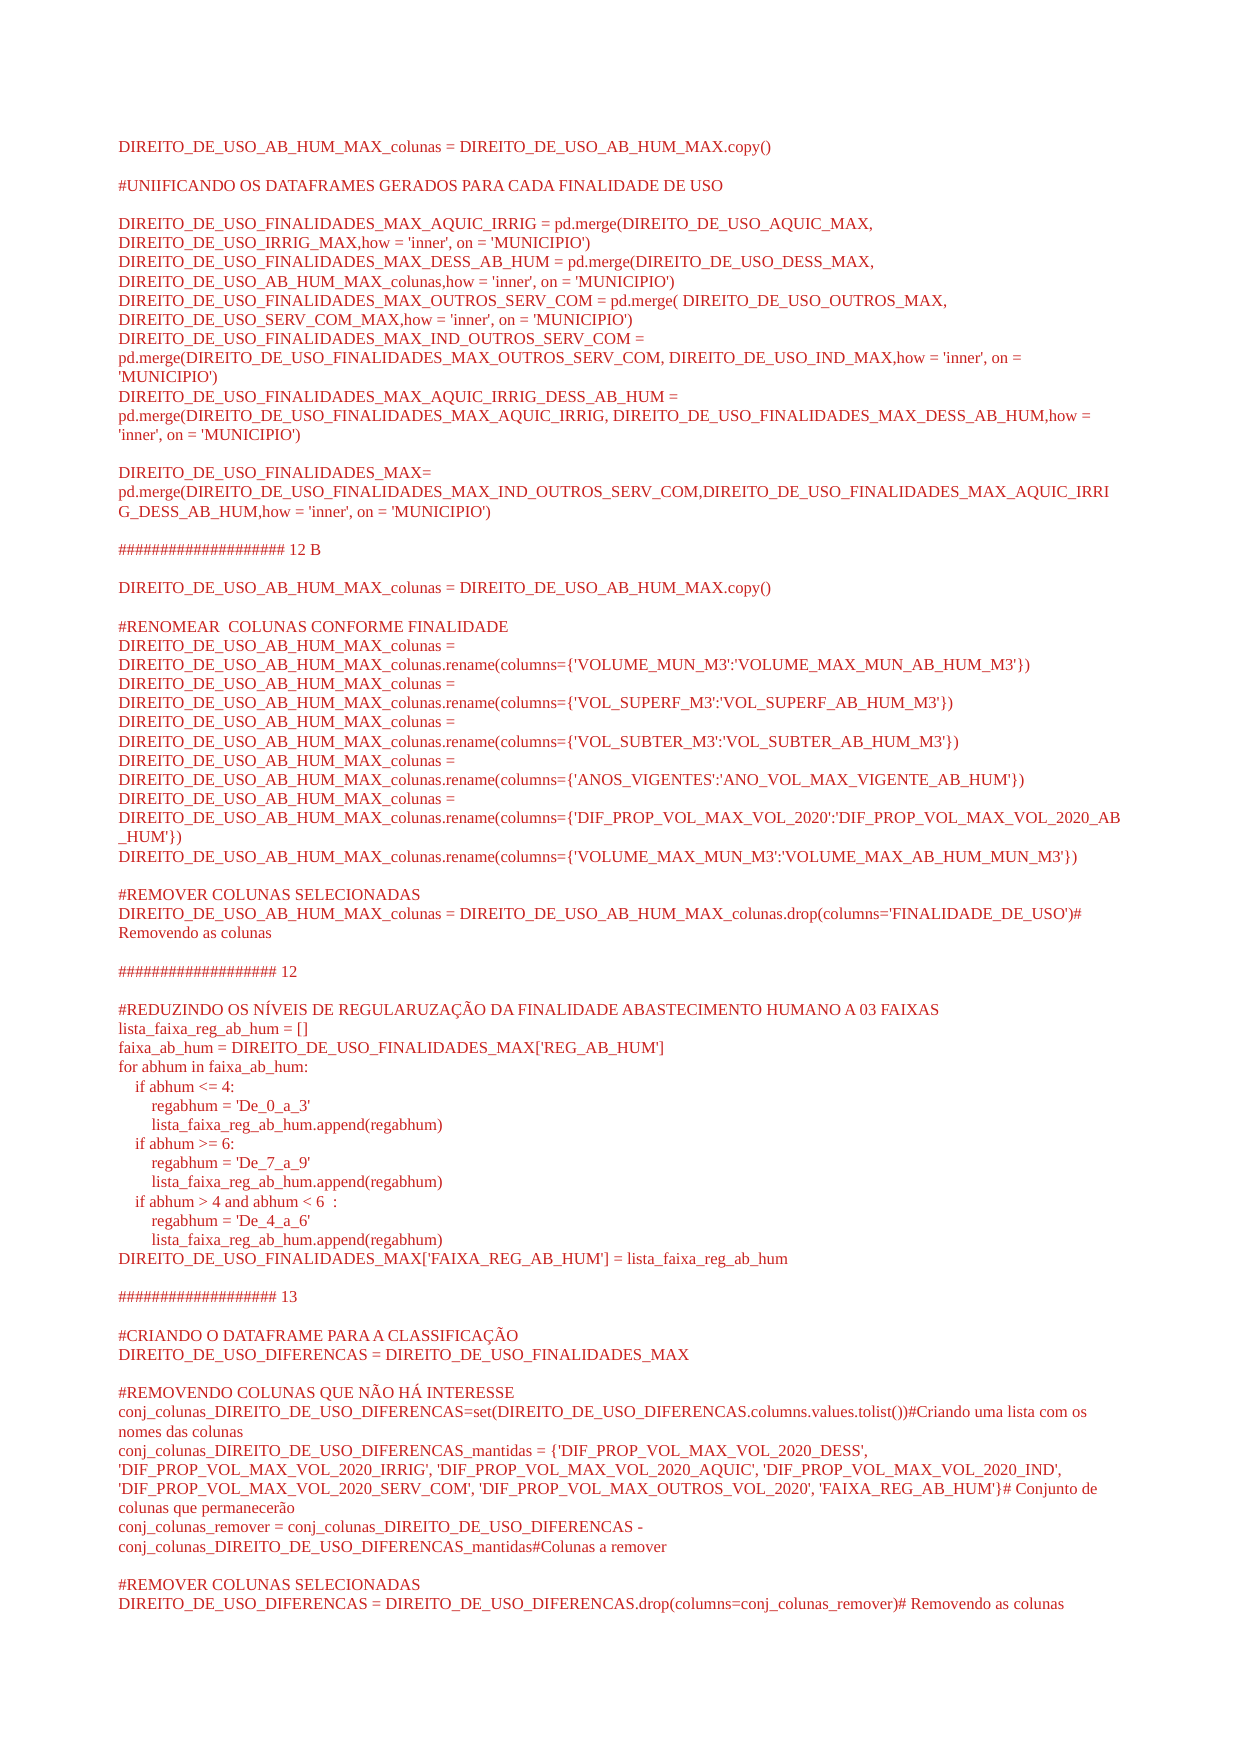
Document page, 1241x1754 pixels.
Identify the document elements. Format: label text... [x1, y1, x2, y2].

text #REMOVER COLUNAS SELECIONADAS [118, 1575, 1122, 1594]
text DIREITO_DE_USO_AB_HUM_MAX_colunas = DIREITO_DE_USO_AB_HUM_MAX_colunas.rename(columns={'VOL_SUBTER_M3':'VOL_SUBTER_AB_HUM_M3'}) [118, 712, 1122, 751]
text #RENOMEAR COLUNAS CONFORME FINALIDADE [118, 616, 1122, 636]
text lista_faixa_reg_ab_hum.append(regabhum) [118, 1172, 1122, 1191]
text DIREITO_DE_USO_FINALIDADES_MAX_AQUIC_IRRIG_DESS_AB_HUM = pd.merge(DIREITO_DE_USO_FINALIDADES_MAX_AQUIC_IRRIG, DIREITO_DE_USO_FINALIDADES_MAX_DESS_AB_HUM,how = 'inner', on = 'MUNICIPIO') [118, 386, 1122, 444]
text lista_faixa_reg_ab_hum.append(regabhum) [118, 1115, 1122, 1134]
text regabhum = 'De_4_a_6' [118, 1211, 1122, 1230]
text DIREITO_DE_USO_AB_HUM_MAX_colunas.rename(columns={'VOLUME_MAX_MUN_M3':'VOLUME_MAX_AB_HUM_MUN_M3'}) [118, 846, 1122, 866]
text #REMOVENDO COLUNAS QUE NÃO HÁ INTERESSE [118, 1383, 1122, 1402]
text DIREITO_DE_USO_DIFERENCAS = DIREITO_DE_USO_FINALIDADES_MAX [118, 1345, 1122, 1364]
text faixa_ab_hum = DIREITO_DE_USO_FINALIDADES_MAX['REG_AB_HUM'] [118, 1038, 1122, 1057]
text DIREITO_DE_USO_FINALIDADES_MAX_DESS_AB_HUM = pd.merge(DIREITO_DE_USO_DESS_MAX, DIREITO_DE_USO_AB_HUM_MAX_colunas,how = 'inner', on = 'MUNICIPIO') [118, 252, 1122, 291]
text DIREITO_DE_USO_FINALIDADES_MAX['FAIXA_REG_AB_HUM'] = lista_faixa_reg_ab_hum [118, 1249, 1122, 1268]
text DIREITO_DE_USO_FINALIDADES_MAX= pd.merge(DIREITO_DE_USO_FINALIDADES_MAX_IND_OUTROS_SERV_COM,DIREITO_DE_USO_FINALIDADES_MAX_AQUIC_IRRIG_DESS_AB_HUM,how = 'inner', on = 'MUNICIPIO') [118, 463, 1122, 521]
text DIREITO_DE_USO_AB_HUM_MAX_colunas = DIREITO_DE_USO_AB_HUM_MAX_colunas.rename(columns={'VOLUME_MUN_M3':'VOLUME_MAX_MUN_AB_HUM_M3'}) [118, 636, 1122, 674]
text DIREITO_DE_USO_AB_HUM_MAX_colunas = DIREITO_DE_USO_AB_HUM_MAX_colunas.rename(columns={'DIF_PROP_VOL_MAX_VOL_2020':'DIF_PROP_VOL_MAX_VOL_2020_AB_HUM'}) [118, 789, 1122, 846]
text DIREITO_DE_USO_AB_HUM_MAX_colunas = DIREITO_DE_USO_AB_HUM_MAX_colunas.rename(columns={'VOL_SUPERF_M3':'VOL_SUPERF_AB_HUM_M3'}) [118, 674, 1122, 712]
text DIREITO_DE_USO_DIFERENCAS = DIREITO_DE_USO_DIFERENCAS.drop(columns=conj_colunas_remover)# Removendo as colunas [118, 1594, 1122, 1613]
text #################### 12 B [118, 540, 1122, 559]
text DIREITO_DE_USO_FINALIDADES_MAX_OUTROS_SERV_COM = pd.merge( DIREITO_DE_USO_OUTROS_MAX, DIREITO_DE_USO_SERV_COM_MAX,how = 'inner', on = 'MUNICIPIO') [118, 291, 1122, 329]
text lista_faixa_reg_ab_hum = [] [118, 1019, 1122, 1038]
text ################### 13 [118, 1287, 1122, 1306]
text ################### 12 [118, 961, 1122, 981]
text DIREITO_DE_USO_FINALIDADES_MAX_IND_OUTROS_SERV_COM = pd.merge(DIREITO_DE_USO_FINALIDADES_MAX_OUTROS_SERV_COM, DIREITO_DE_USO_IND_MAX,how = 'inner', on = 'MUNICIPIO') [118, 329, 1122, 386]
text DIREITO_DE_USO_AB_HUM_MAX_colunas = DIREITO_DE_USO_AB_HUM_MAX_colunas.rename(columns={'ANOS_VIGENTES':'ANO_VOL_MAX_VIGENTE_AB_HUM'}) [118, 751, 1122, 789]
text if abhum >= 6: [118, 1134, 1122, 1153]
text regabhum = 'De_7_a_9' [118, 1153, 1122, 1172]
text if abhum <= 4: [118, 1076, 1122, 1096]
text #UNIIFICANDO OS DATAFRAMES GERADOS PARA CADA FINALIDADE DE USO [118, 176, 1122, 195]
text lista_faixa_reg_ab_hum.append(regabhum) [118, 1230, 1122, 1249]
text DIREITO_DE_USO_AB_HUM_MAX_colunas = DIREITO_DE_USO_AB_HUM_MAX.copy() [118, 137, 1122, 156]
text for abhum in faixa_ab_hum: [118, 1057, 1122, 1076]
text DIREITO_DE_USO_FINALIDADES_MAX_AQUIC_IRRIG = pd.merge(DIREITO_DE_USO_AQUIC_MAX, DIREITO_DE_USO_IRRIG_MAX,how = 'inner', on = 'MUNICIPIO') [118, 214, 1122, 252]
text #CRIANDO O DATAFRAME PARA A CLASSIFICAÇÃO [118, 1326, 1122, 1345]
text conj_colunas_DIREITO_DE_USO_DIFERENCAS=set(DIREITO_DE_USO_DIFERENCAS.columns.values.tolist())#Criando uma lista com os nomes das colunas [118, 1402, 1122, 1441]
text DIREITO_DE_USO_AB_HUM_MAX_colunas = DIREITO_DE_USO_AB_HUM_MAX_colunas.drop(columns='FINALIDADE_DE_USO')# Removendo as colunas [118, 904, 1122, 942]
text #REMOVER COLUNAS SELECIONADAS [118, 885, 1122, 904]
text conj_colunas_remover = conj_colunas_DIREITO_DE_USO_DIFERENCAS - conj_colunas_DIREITO_DE_USO_DIFERENCAS_mantidas#Colunas a remover [118, 1517, 1122, 1556]
text regabhum = 'De_0_a_3' [118, 1096, 1122, 1115]
text conj_colunas_DIREITO_DE_USO_DIFERENCAS_mantidas = {'DIF_PROP_VOL_MAX_VOL_2020_DESS', 'DIF_PROP_VOL_MAX_VOL_2020_IRRIG', 'DIF_PROP_VOL_MAX_VOL_2020_AQUIC', 'DIF_PROP_VOL_MAX_VOL_2020_IND', 'DIF_PROP_VOL_MAX_VOL_2020_SERV_COM', 'DIF_PROP_VOL_MAX_OUTROS_VOL_2020', 'FAIXA_REG_AB_HUM'}# Conjunto de colunas que permanecerão [118, 1441, 1122, 1517]
text DIREITO_DE_USO_AB_HUM_MAX_colunas = DIREITO_DE_USO_AB_HUM_MAX.copy() [118, 578, 1122, 597]
text if abhum > 4 and abhum < 6 : [118, 1191, 1122, 1211]
text #REDUZINDO OS NÍVEIS DE REGULARUZAÇÃO DA FINALIDADE ABASTECIMENTO HUMANO A 03 FAIXAS [118, 1000, 1122, 1019]
